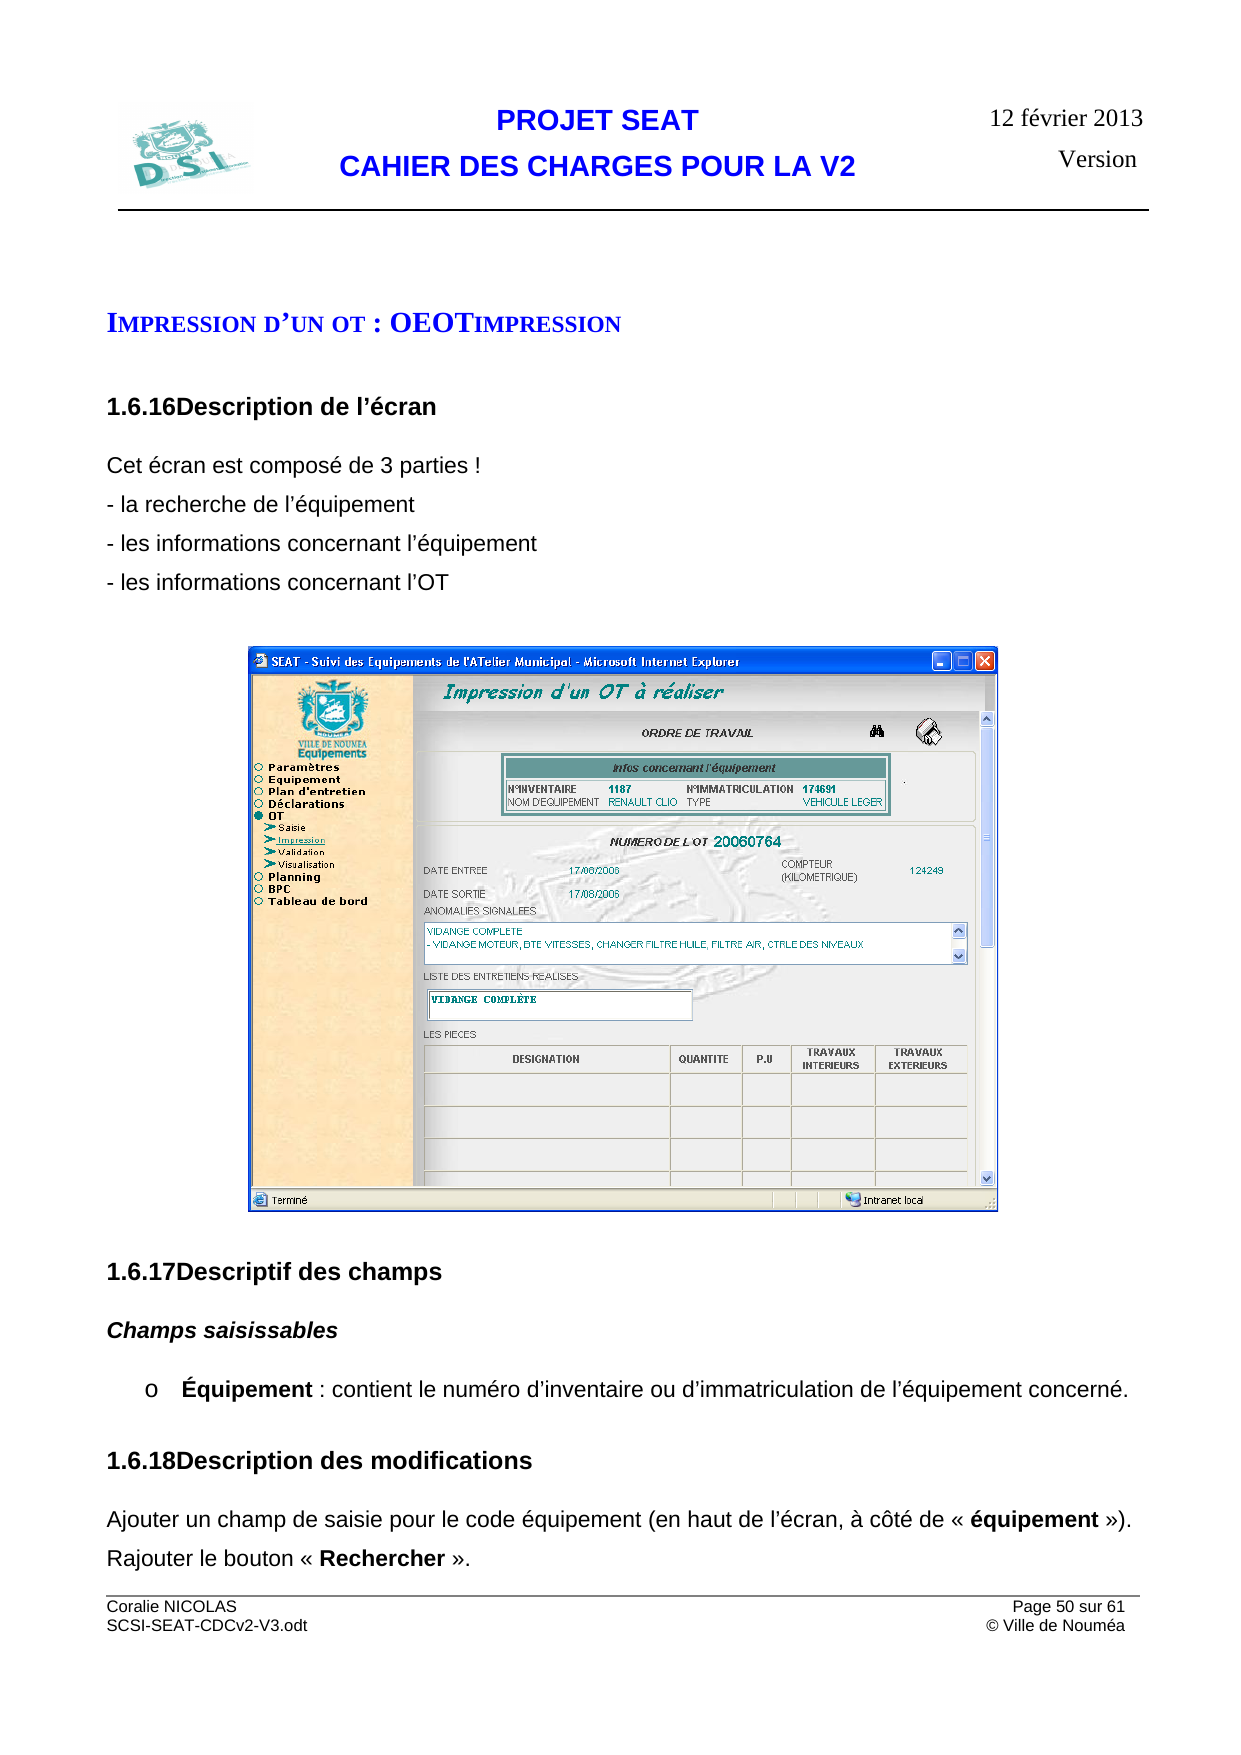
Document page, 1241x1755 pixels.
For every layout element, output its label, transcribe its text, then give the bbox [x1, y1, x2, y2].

subtitle Impression d’un ot : OEOTimpression [106, 305, 1140, 338]
text Ajouter un champ de saisie pour le code équipement (en haut de l’écran, à côté de « équipement »). [106, 1506, 1140, 1533]
text Cet écran est composé de 3 parties ! [106, 452, 1140, 478]
list Équipement : contient le numéro d’inventaire ou d’immatriculation de l’équipement concerné. [144, 1376, 1140, 1405]
text Champs saisissables [106, 1317, 1140, 1343]
text - les informations concernant l’OT [106, 569, 1140, 595]
subtitle Descriptif des champs [106, 1257, 1140, 1286]
text - les informations concernant l’équipement [106, 530, 1140, 556]
text Rajouter le bouton « Rechercher ». [106, 1545, 1140, 1572]
subtitle Description des modifications [106, 1446, 1140, 1475]
subtitle Description de l’écran [106, 392, 1140, 421]
text - la recherche de l’équipement [106, 491, 1140, 517]
